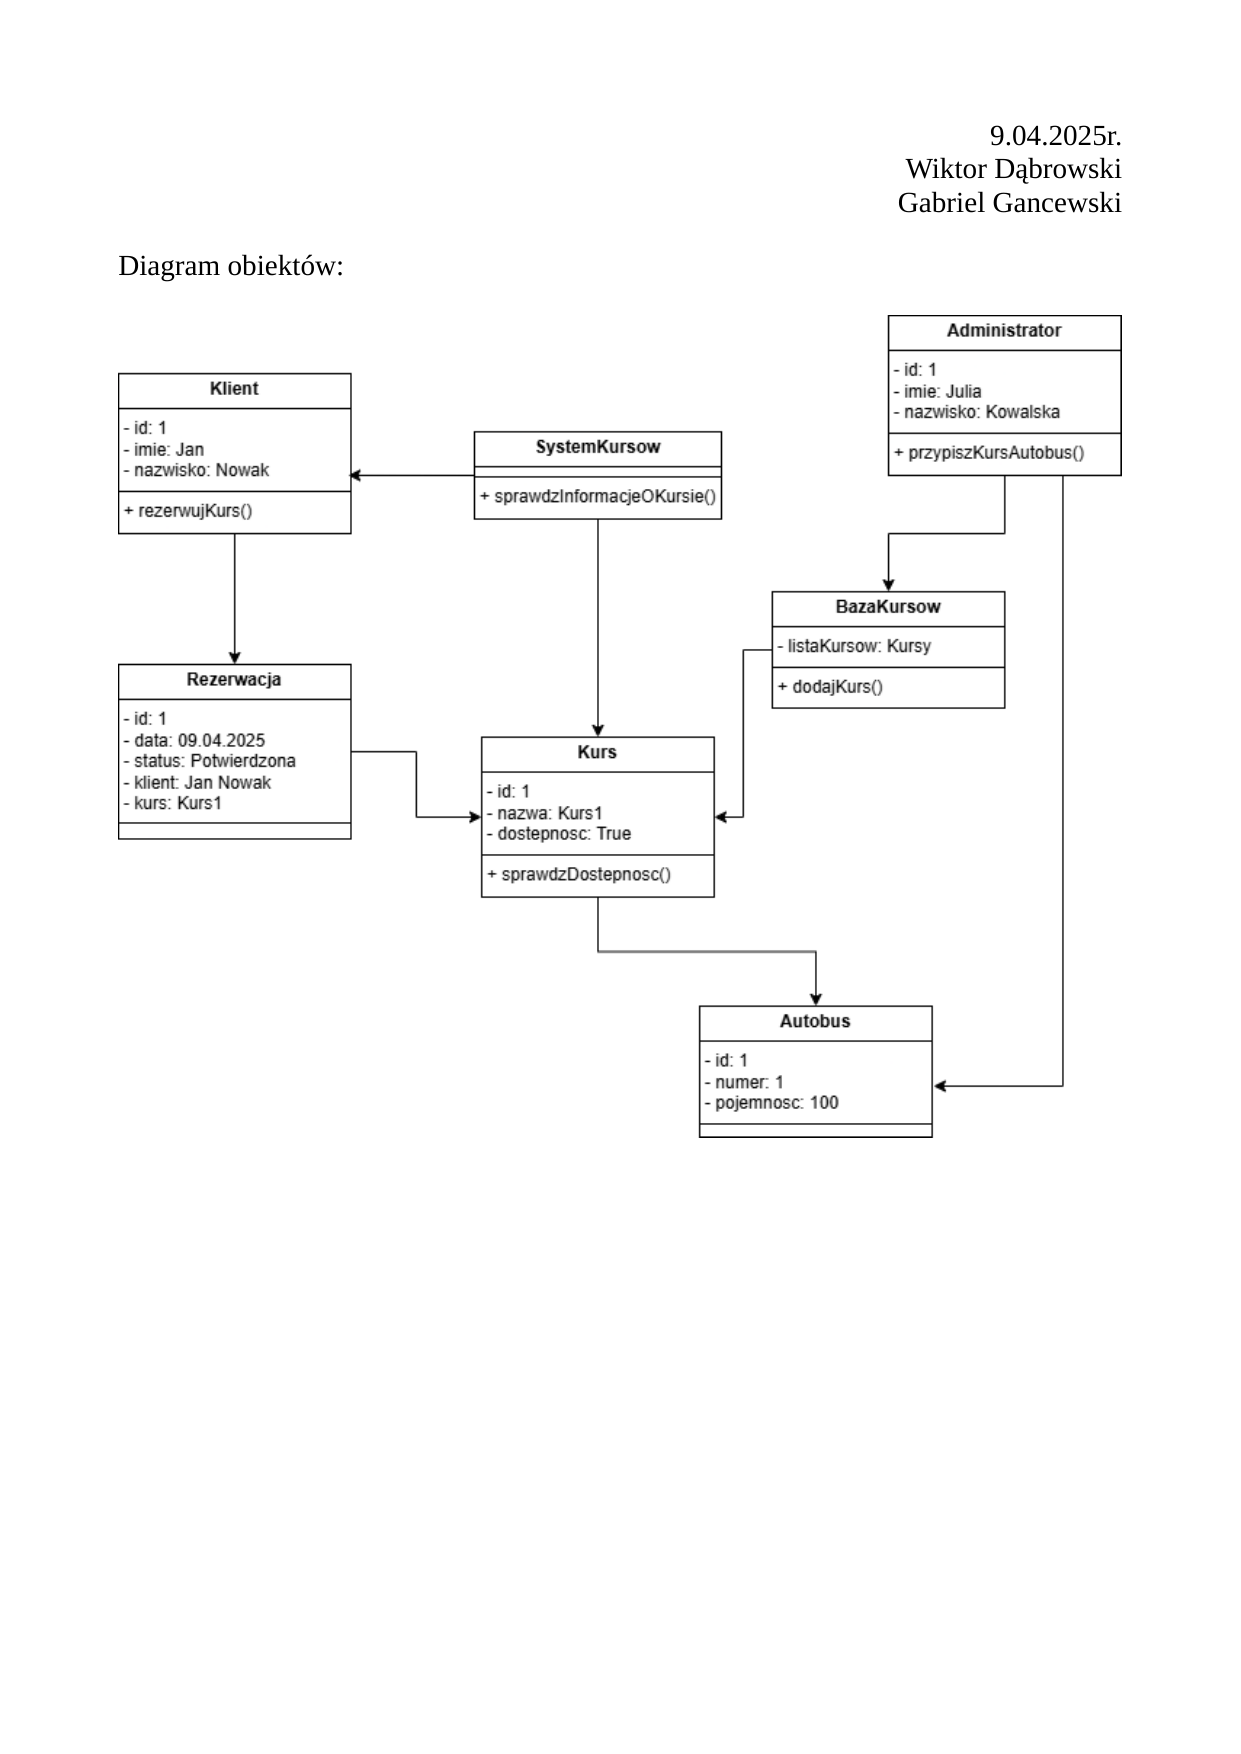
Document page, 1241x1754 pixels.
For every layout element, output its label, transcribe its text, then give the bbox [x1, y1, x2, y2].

picture [118, 315, 1122, 1138]
text Diagram obiektów: [118, 248, 1122, 282]
